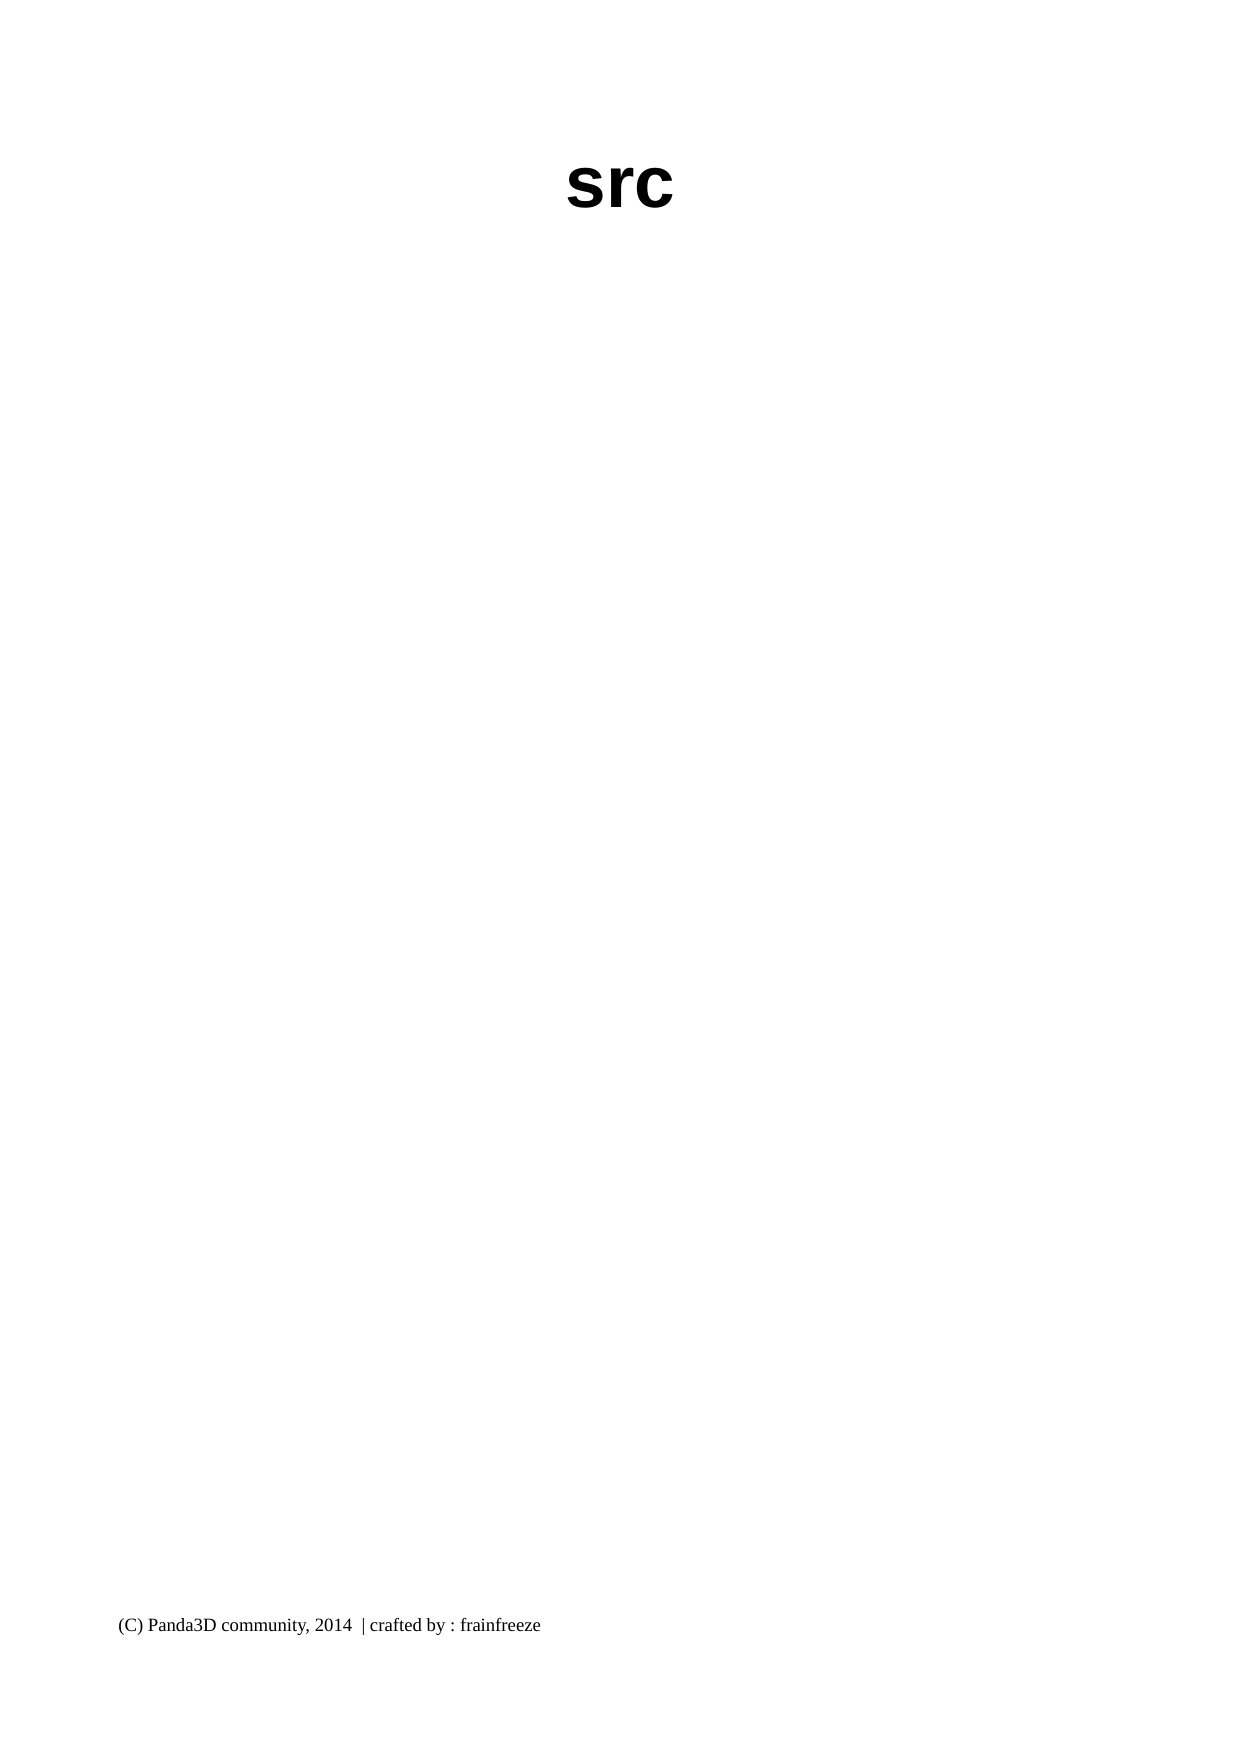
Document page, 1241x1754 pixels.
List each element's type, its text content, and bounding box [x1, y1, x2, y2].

subtitle src [118, 139, 1122, 223]
